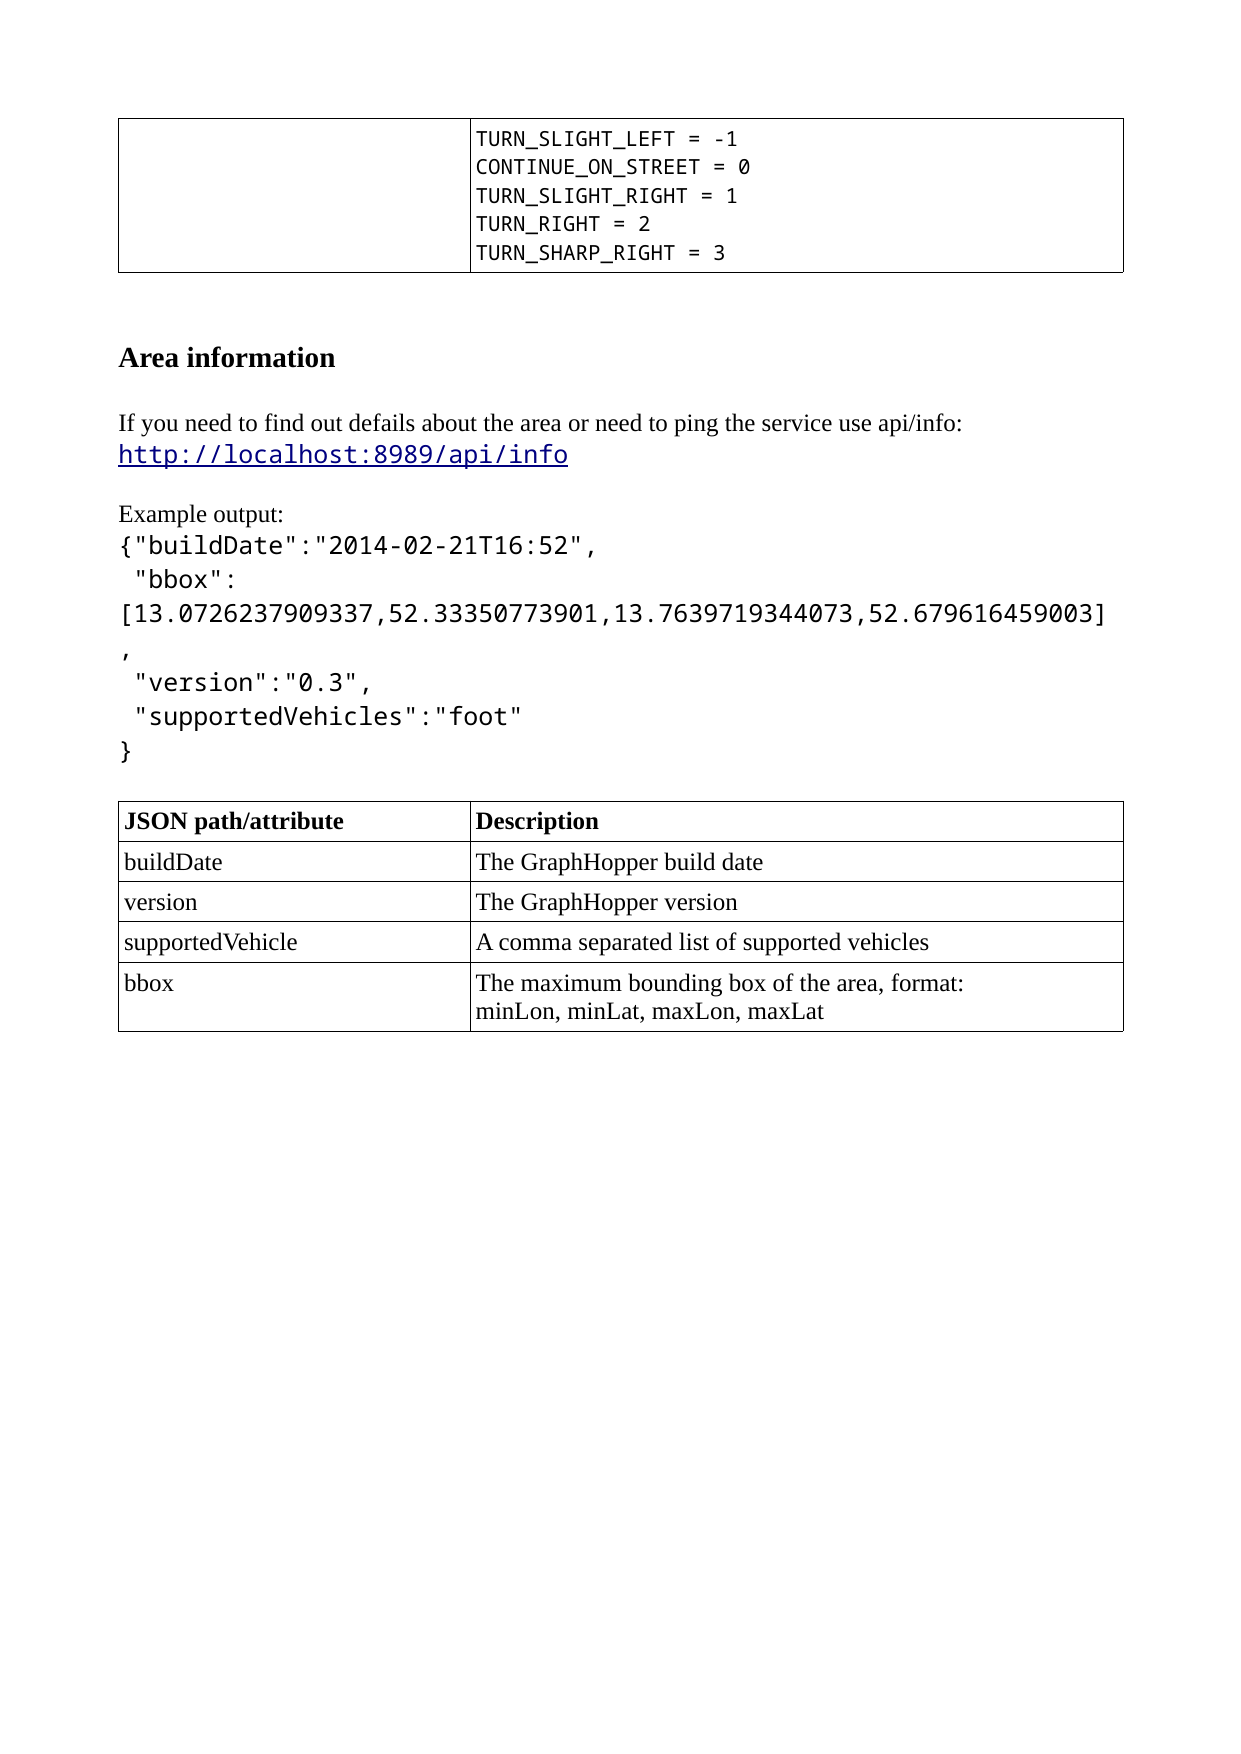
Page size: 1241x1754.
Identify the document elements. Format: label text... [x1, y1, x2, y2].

text "version":"0.3", [118, 664, 1122, 698]
table_cell A comma separated list of supported vehicles [471, 922, 1123, 962]
table_cell buildDate [119, 842, 470, 881]
text If you need to find out defails about the area or need to ping the service use api/info: [118, 408, 1122, 436]
table_cell TURN_SLIGHT_LEFT = -1 CONTINUE_ON_STREET = 0 TURN_SLIGHT_RIGHT = 1 TURN_RIGHT = 2 TURN_SHARP_RIGHT = 3 [471, 119, 1123, 272]
text http://localhost:8989/api/info [118, 436, 1122, 471]
text Example output: [118, 499, 1122, 528]
text "bbox":[13.0726237909337,52.33350773901,13.7639719344073,52.679616459003], [118, 562, 1122, 664]
table_cell [119, 119, 470, 272]
table_cell bbox [119, 963, 470, 1031]
table_header Description [471, 802, 1123, 841]
table_cell The GraphHopper build date [471, 842, 1123, 881]
table_cell supportedVehicle [119, 922, 470, 962]
table_cell version [119, 882, 470, 921]
text Area information [118, 340, 1122, 374]
table_cell The maximum bounding box of the area, format: minLon, minLat, maxLon, maxLat [471, 963, 1123, 1031]
text } [118, 732, 1122, 766]
table_cell The GraphHopper version [471, 882, 1123, 921]
text {"buildDate":"2014-02-21T16:52", [118, 528, 1122, 562]
text "supportedVehicles":"foot" [118, 698, 1122, 732]
table_header JSON path/attribute [119, 802, 470, 841]
